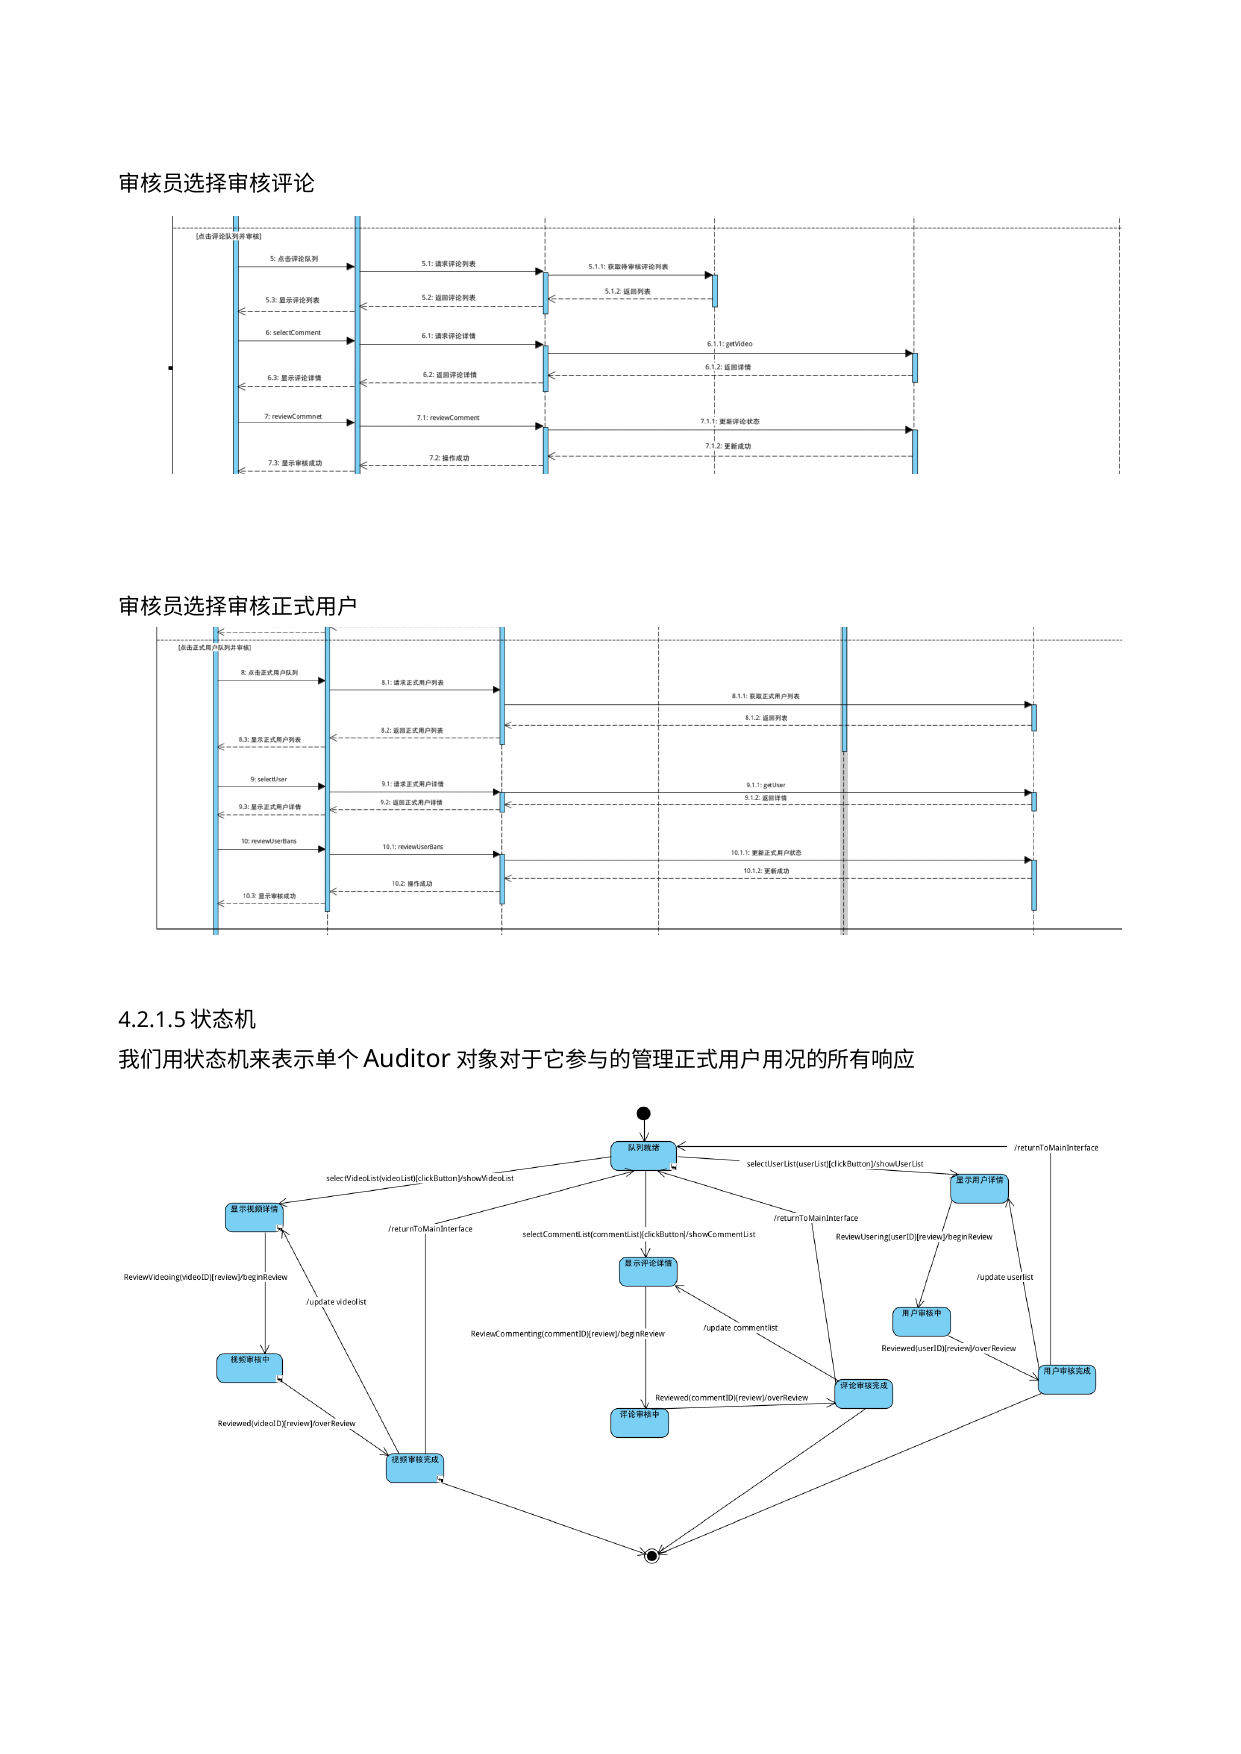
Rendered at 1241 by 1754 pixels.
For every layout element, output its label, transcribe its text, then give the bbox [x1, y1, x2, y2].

subtitle 审核员选择审核正式用户 [118, 589, 1122, 621]
picture [118, 627, 1123, 935]
text 我们用状态机来表示单个Auditor对象对于它参与的管理正式用户用况的所有响应 [118, 1041, 1122, 1075]
picture [118, 216, 1123, 474]
picture [118, 1094, 1123, 1570]
subtitle 4.2.1.5状态机 [118, 1002, 1122, 1034]
text 审核员选择审核评论 [118, 166, 1122, 197]
